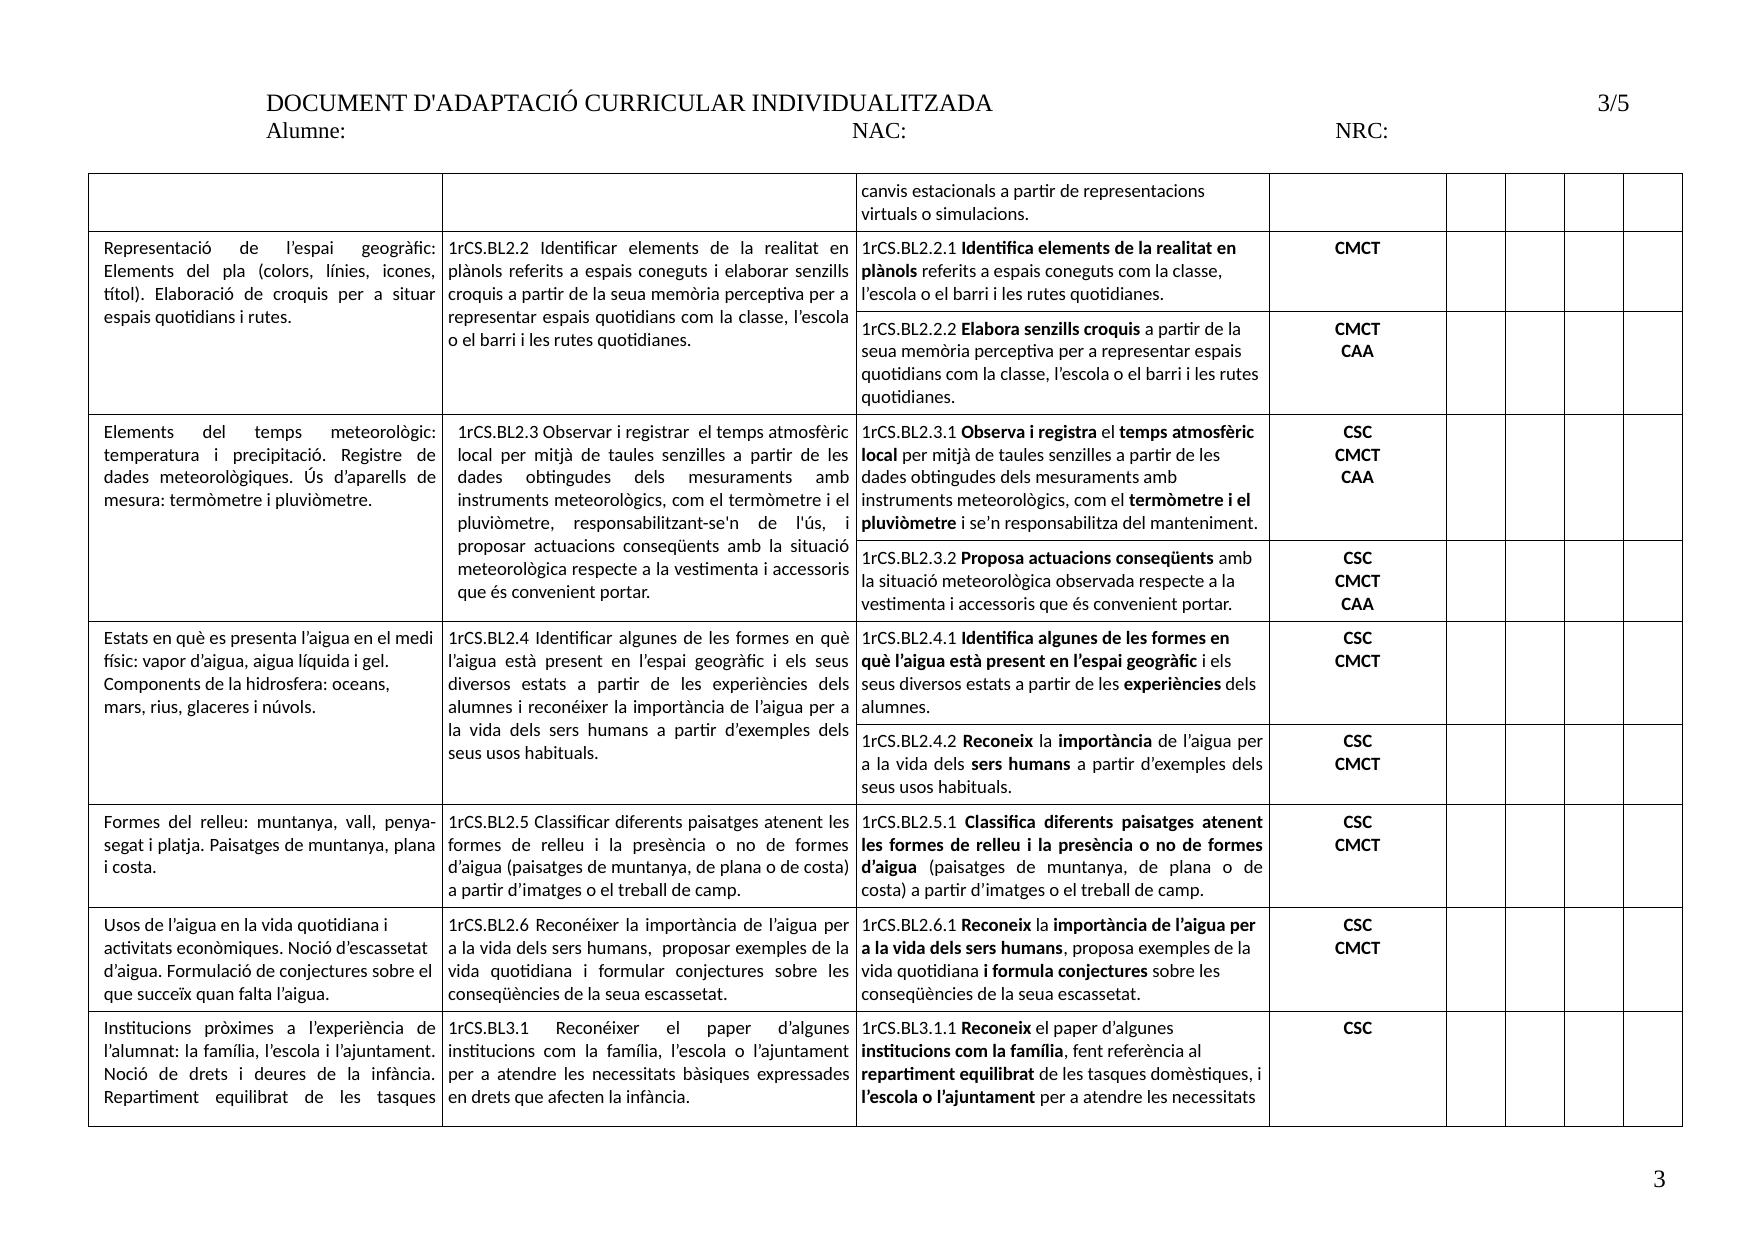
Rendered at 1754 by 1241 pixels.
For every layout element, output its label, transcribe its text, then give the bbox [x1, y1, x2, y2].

table_cell [89, 174, 442, 231]
table_cell 1rCS.BL2.4 Identificar algunes de les formes en què l’aigua està present en l’espai geogràfic i els seus diversos estats a partir de les experiències dels alumnes i reconéixer la importància de l’aigua per a la vida dels sers humans a partir d’exemples dels seus usos habituals. [443, 622, 856, 804]
table_cell [1565, 232, 1623, 311]
table_cell [1447, 541, 1505, 621]
table_cell CSC CMCT CAA [1270, 415, 1446, 540]
table_cell CSC CMCT [1270, 622, 1446, 724]
table_cell [1447, 174, 1505, 231]
table_cell [1506, 1012, 1564, 1126]
table_cell CSC CMCT [1270, 805, 1446, 907]
table_cell 1rCS.BL2.3.2 Proposa actuacions conseqüents amb la situació meteorològica observada respecte a la vestimenta i accessoris que és convenient portar. [857, 541, 1269, 621]
table_cell 1rCS.BL2.5 Classificar diferents paisatges atenent les formes de relleu i la presència o no de formes d’aigua (paisatges de muntanya, de plana o de costa) a partir d’imatges o el treball de camp. [443, 805, 856, 907]
table_cell [1624, 622, 1682, 724]
table_cell [1565, 725, 1623, 804]
table_cell [1447, 908, 1505, 1011]
table_cell [1565, 415, 1623, 540]
table_cell canvis estacionals a partir de representacions virtuals o simulacions. [857, 174, 1269, 231]
table_cell [1447, 725, 1505, 804]
table_cell [1624, 805, 1682, 907]
table_cell [1624, 174, 1682, 231]
table_cell CSC [1270, 1012, 1446, 1126]
table_cell CMCT CAA [1270, 312, 1446, 414]
table_cell [1624, 908, 1682, 1011]
table_cell [1506, 312, 1564, 414]
table_cell CMCT [1270, 232, 1446, 311]
table_cell [1565, 1012, 1623, 1126]
table_cell [1506, 232, 1564, 311]
table_cell [1447, 232, 1505, 311]
table_cell [1447, 415, 1505, 540]
table_cell [1447, 312, 1505, 414]
table_cell [1270, 174, 1446, 231]
table_cell [1565, 622, 1623, 724]
table_cell [1506, 908, 1564, 1011]
table_cell 1rCS.BL2.5.1 Classifica diferents paisatges atenent les formes de relleu i la presència o no de formes d’aigua (paisatges de muntanya, de plana o de costa) a partir d’imatges o el treball de camp. [857, 805, 1269, 907]
table_cell Formes del relleu: muntanya, vall, penya-segat i platja. Paisatges de muntanya, plana i costa. [89, 805, 442, 907]
table_cell [1624, 1012, 1682, 1126]
table_cell [1506, 174, 1564, 231]
table_cell [1565, 312, 1623, 414]
table_cell 1rCS.BL3.1.1 Reconeix el paper d’algunes institucions com la família, fent referència al repartiment equilibrat de les tasques domèstiques, i l’escola o l’ajuntament per a atendre les necessitats [857, 1012, 1269, 1126]
table_cell 1rCS.BL2.4.2 Reconeix la importància de l’aigua per a la vida dels sers humans a partir d’exemples dels seus usos habituals. [857, 725, 1269, 804]
table_cell 1rCS.BL2.3.1 Observa i registra el temps atmosfèric local per mitjà de taules senzilles a partir de les dades obtingudes dels mesuraments amb instruments meteorològics, com el termòmetre i el pluviòmetre i se’n responsabilitza del manteniment. [857, 415, 1269, 540]
table_cell [1565, 541, 1623, 621]
table_cell [1506, 415, 1564, 540]
table_cell Estats en què es presenta l’aigua en el medi físic: vapor d’aigua, aigua líquida i gel. Components de la hidrosfera: oceans, mars, rius, glaceres i núvols. [89, 622, 442, 804]
table_cell 1rCS.BL2.3 Observar i registrar el temps atmosfèric local per mitjà de taules senzilles a partir de les dades obtingudes dels mesuraments amb instruments meteorològics, com el termòmetre i el pluviòmetre, responsabilitzant-se'n de l'ús, i proposar actuacions conseqüents amb la situació meteorològica respecte a la vestimenta i accessoris que és convenient portar. [443, 415, 856, 621]
table_cell [1624, 312, 1682, 414]
table_cell 1rCS.BL2.4.1 Identifica algunes de les formes en què l’aigua està present en l’espai geogràfic i els seus diversos estats a partir de les experiències dels alumnes. [857, 622, 1269, 724]
table_cell [1447, 1012, 1505, 1126]
table_cell CSC CMCT [1270, 725, 1446, 804]
table_cell 1rCS.BL2.6 Reconéixer la importància de l’aigua per a la vida dels sers humans, proposar exemples de la vida quotidiana i formular conjectures sobre les conseqüències de la seua escassetat. [443, 908, 856, 1011]
table_cell [1624, 725, 1682, 804]
table_cell 1rCS.BL3.1 Reconéixer el paper d’algunes institucions com la família, l’escola o l’ajuntament per a atendre les necessitats bàsiques expressades en drets que afecten la infància. [443, 1012, 856, 1126]
table_cell [443, 174, 856, 231]
table_cell Elements del temps meteorològic: temperatura i precipitació. Registre de dades meteorològiques. Ús d’aparells de mesura: termòmetre i pluviòmetre. [89, 415, 442, 621]
table_cell 1rCS.BL2.2.1 Identifica elements de la realitat en plànols referits a espais coneguts com la classe, l’escola o el barri i les rutes quotidianes. [857, 232, 1269, 311]
table_cell Usos de l’aigua en la vida quotidiana i activitats econòmiques. Noció d’escassetat d’aigua. Formulació de conjectures sobre el que succeïx quan falta l’aigua. [89, 908, 442, 1011]
table_cell [1624, 415, 1682, 540]
table_cell [1506, 725, 1564, 804]
table_cell Representació de l’espai geogràfic: Elements del pla (colors, línies, icones, títol). Elaboració de croquis per a situar espais quotidians i rutes. [89, 232, 442, 414]
table_cell CSC CMCT CAA [1270, 541, 1446, 621]
table_cell [1447, 805, 1505, 907]
table_cell 1rCS.BL2.2.2 Elabora senzills croquis a partir de la seua memòria perceptiva per a representar espais quotidians com la classe, l’escola o el barri i les rutes quotidianes. [857, 312, 1269, 414]
table_cell [1624, 232, 1682, 311]
table_cell [1447, 622, 1505, 724]
table_cell 1rCS.BL2.2 Identificar elements de la realitat en plànols referits a espais coneguts i elaborar senzills croquis a partir de la seua memòria perceptiva per a representar espais quotidians com la classe, l’escola o el barri i les rutes quotidianes. [443, 232, 856, 414]
table_cell Institucions pròximes a l’experiència de l’alumnat: la família, l’escola i l’ajuntament. Noció de drets i deures de la infància. Repartiment equilibrat de les tasques [89, 1012, 442, 1126]
table_cell [1565, 908, 1623, 1011]
table_cell [1506, 805, 1564, 907]
table_cell [1506, 541, 1564, 621]
table_cell [1565, 805, 1623, 907]
table_cell CSC CMCT [1270, 908, 1446, 1011]
table_cell [1565, 174, 1623, 231]
table_cell 1rCS.BL2.6.1 Reconeix la importància de l’aigua per a la vida dels sers humans, proposa exemples de la vida quotidiana i formula conjectures sobre les conseqüències de la seua escassetat. [857, 908, 1269, 1011]
table_cell [1506, 622, 1564, 724]
table_cell [1624, 541, 1682, 621]
